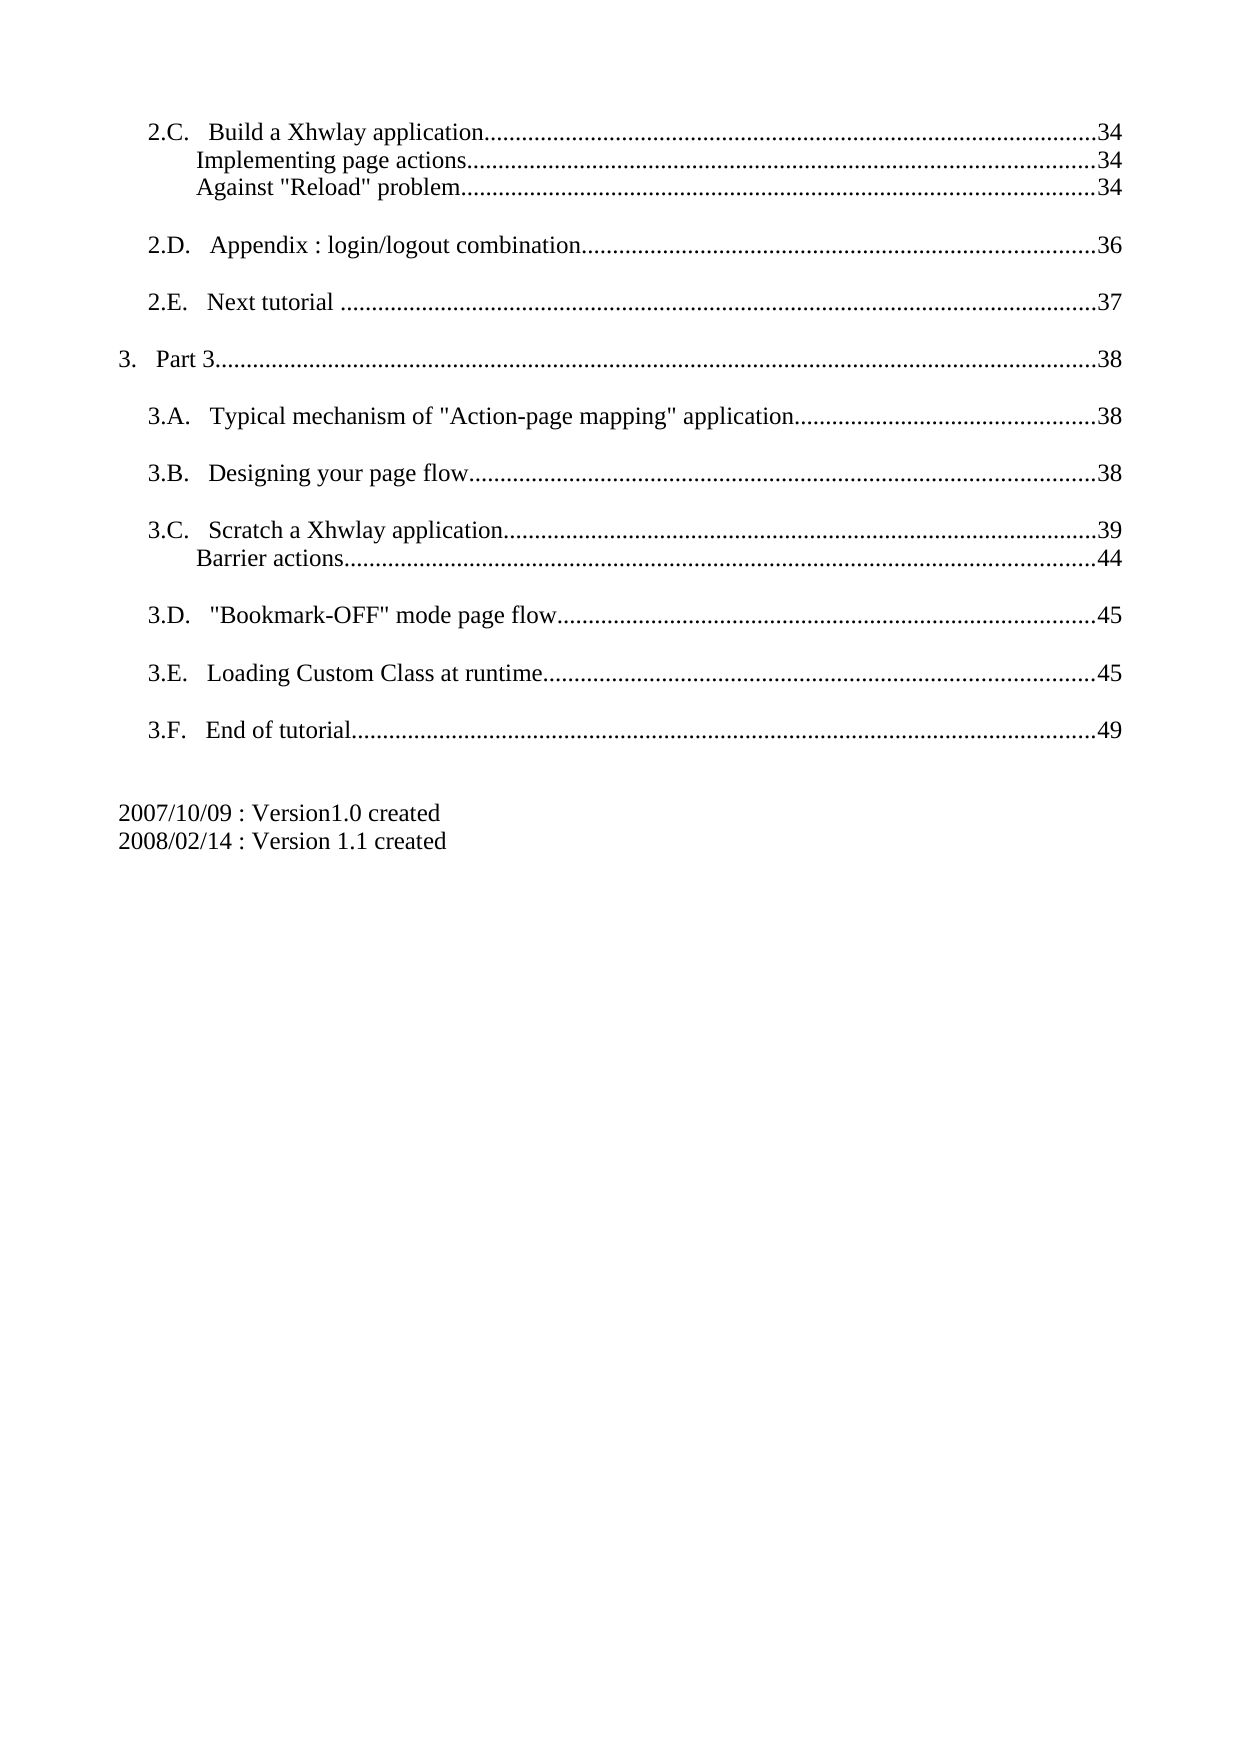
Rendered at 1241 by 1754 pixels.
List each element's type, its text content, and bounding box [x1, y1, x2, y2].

text 3.C. Scratch a Xhwlay application 39 [148, 517, 1122, 544]
text 2.E. Next tutorial 37 [148, 288, 1122, 316]
text Barrier actions 44 [177, 544, 1122, 572]
text 3.E. Loading Custom Class at runtime 45 [148, 659, 1122, 686]
text 3. Part 3 38 [118, 345, 1122, 373]
text Implementing page actions 34 [177, 146, 1122, 173]
text 2007/10/09 : Version1.0 created [118, 799, 1122, 827]
text Against "Reload" problem. 34 [177, 173, 1122, 201]
text 3.A. Typical mechanism of "Action-page mapping" application 38 [148, 402, 1122, 430]
text 2.D. Appendix : login/logout combination. 36 [148, 231, 1122, 258]
text 3.D. "Bookmark-OFF" mode page flow 45 [148, 602, 1122, 629]
text 3.F. End of tutorial 49 [148, 716, 1122, 744]
text 2.C. Build a Xhwlay application 34 [148, 118, 1122, 146]
text 2008/02/14 : Version 1.1 created [118, 827, 1122, 854]
text 3.B. Designing your page flow 38 [148, 459, 1122, 487]
